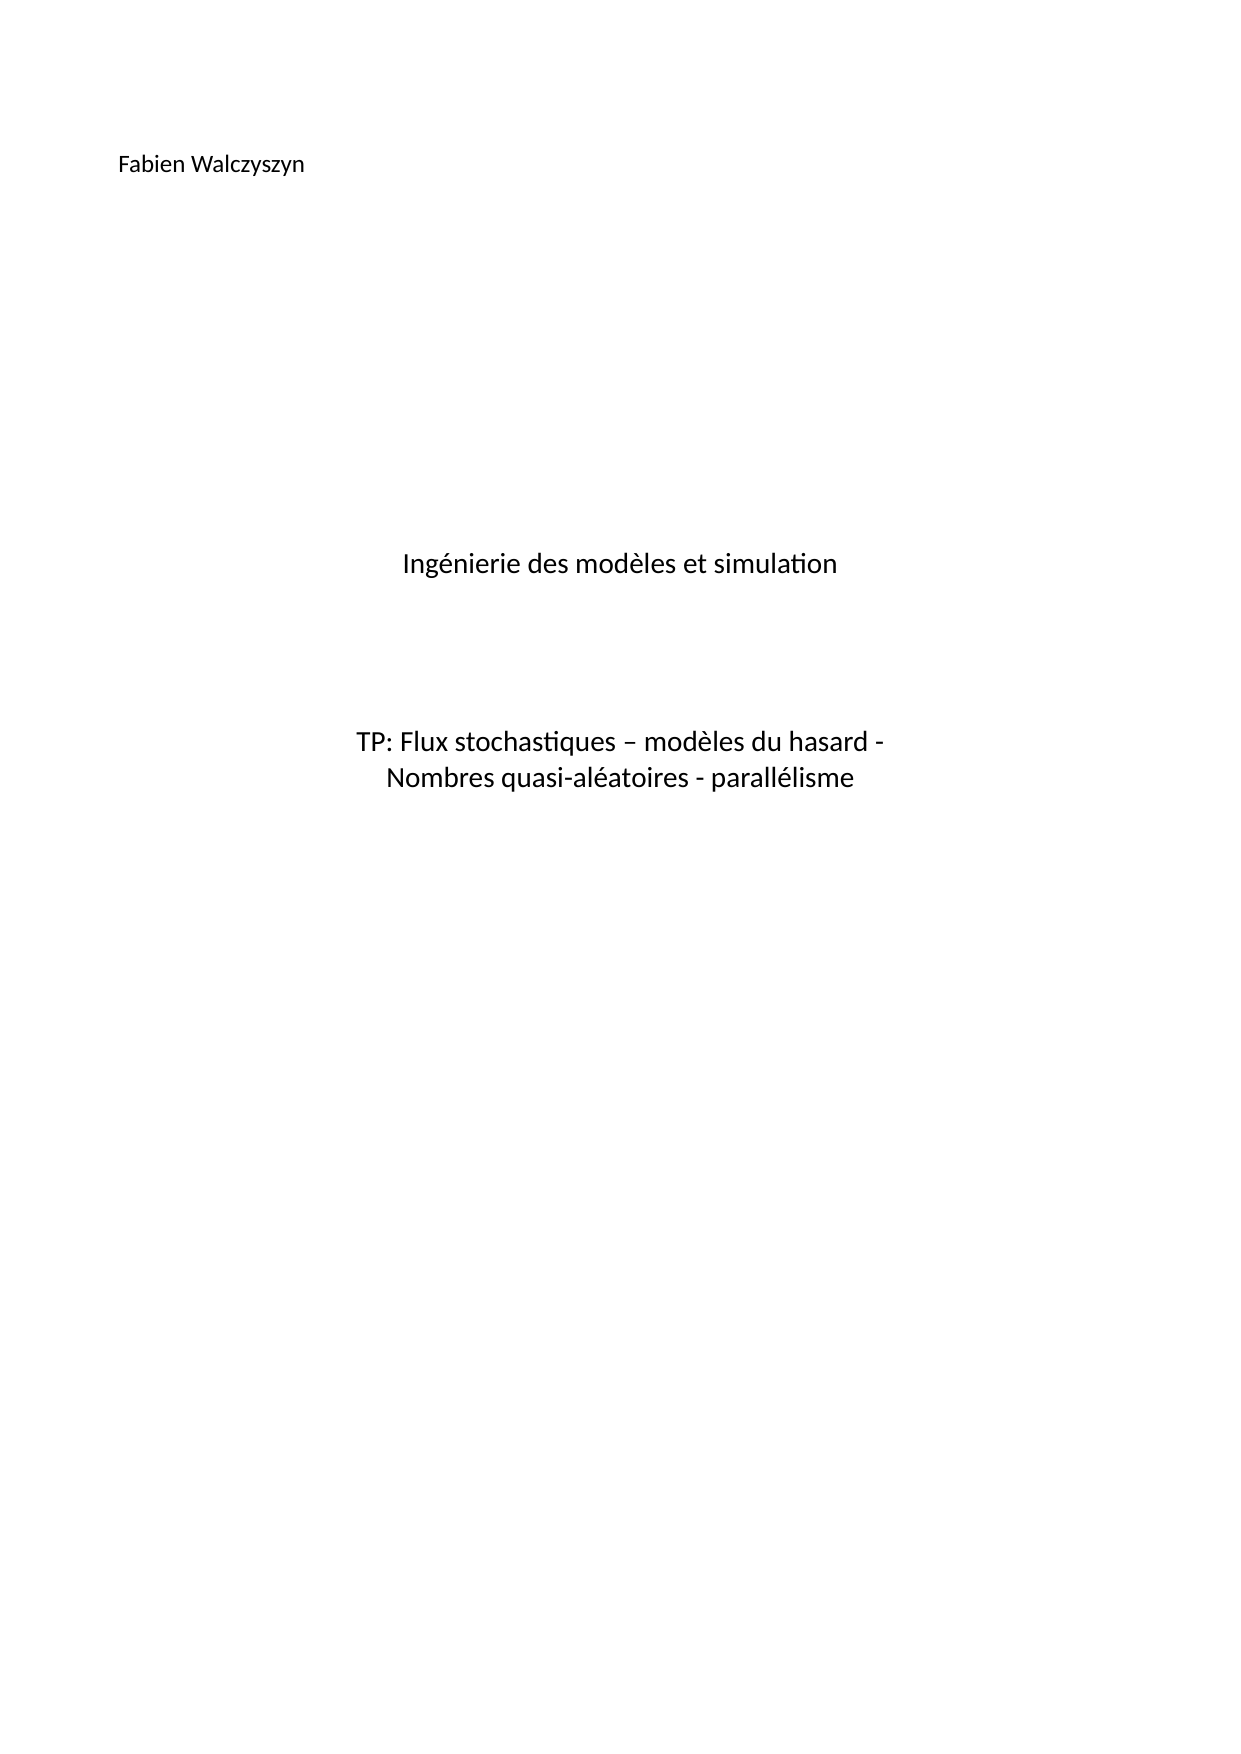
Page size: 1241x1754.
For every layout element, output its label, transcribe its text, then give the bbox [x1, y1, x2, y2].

text Ingénierie des modèles et simulation [118, 545, 1122, 581]
text Fabien Walczyszyn [118, 149, 1122, 179]
text TP: Flux stochastiques – modèles du hasard - [118, 723, 1122, 759]
text Nombres quasi-aléatoires - parallélisme [118, 759, 1122, 795]
